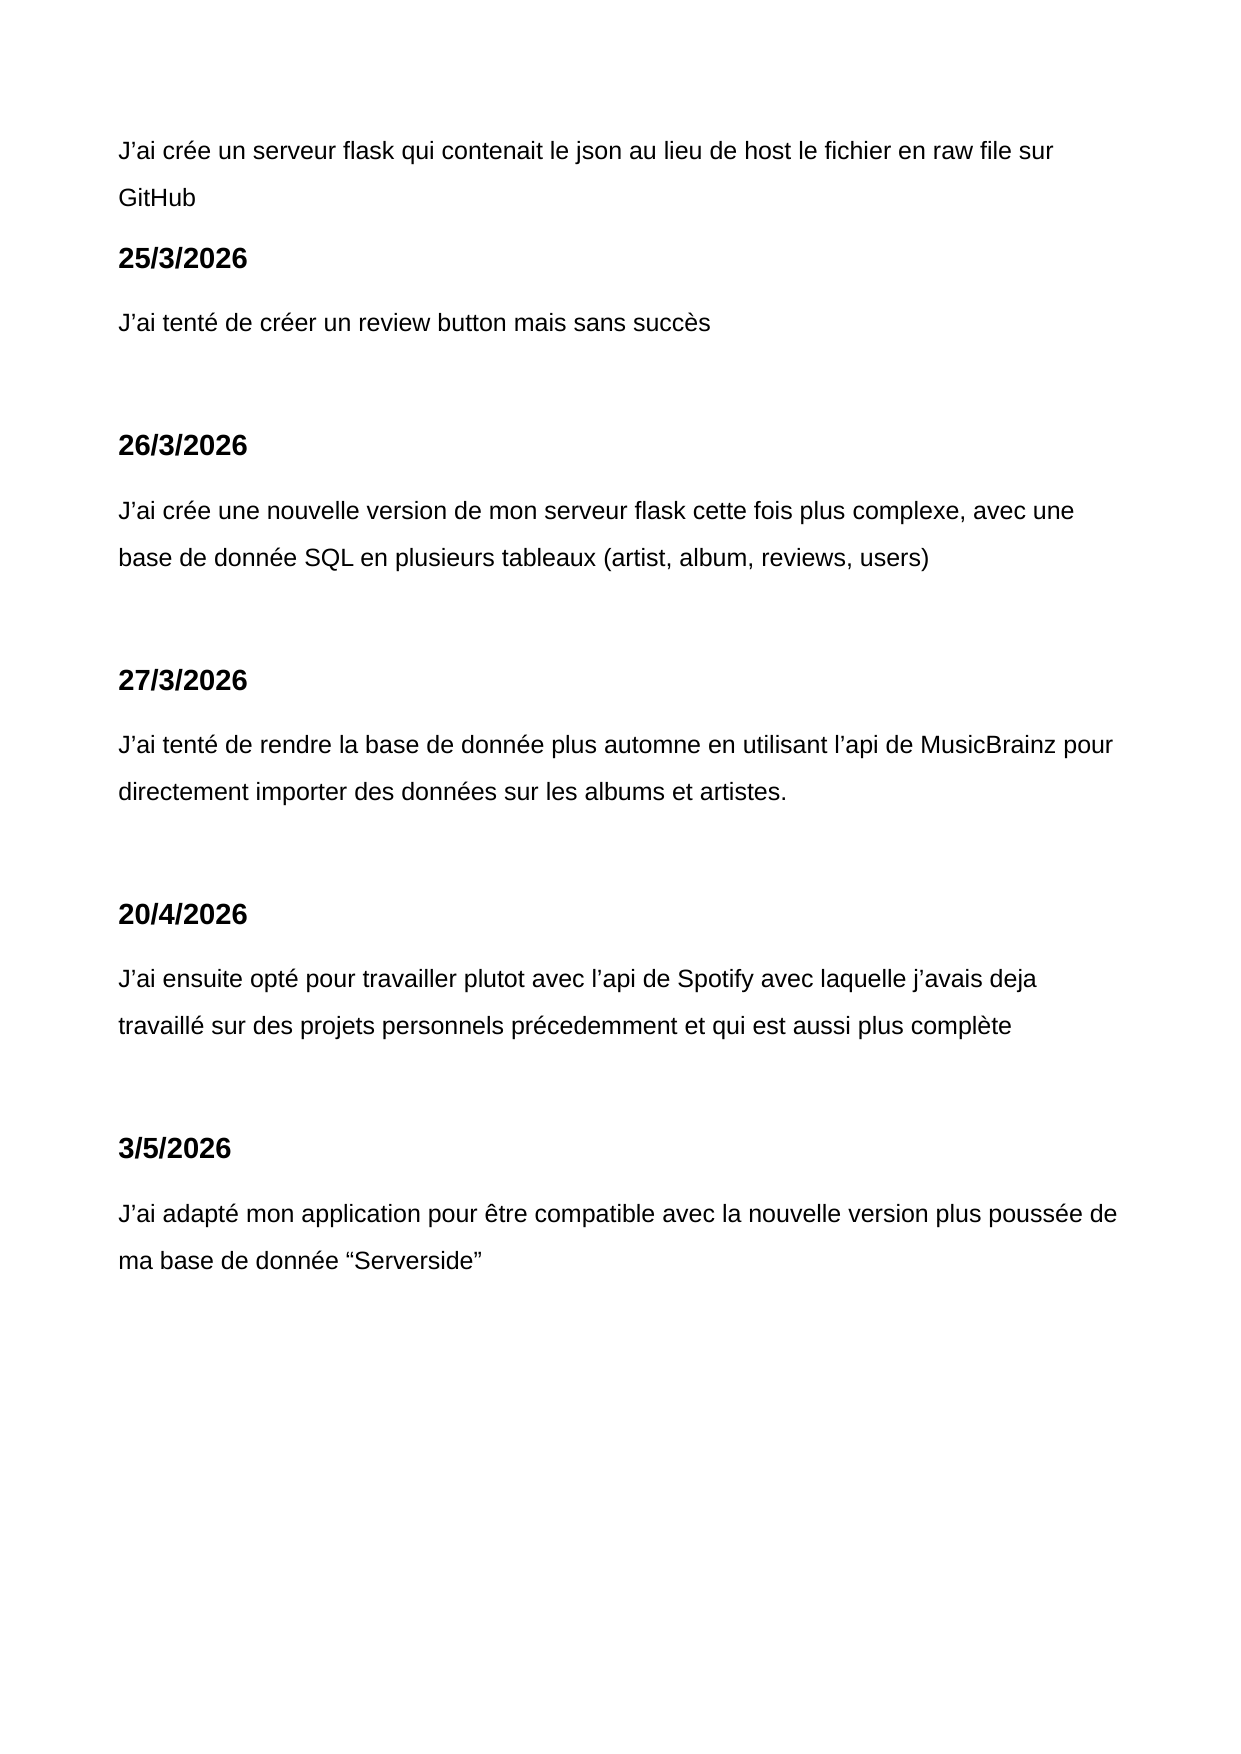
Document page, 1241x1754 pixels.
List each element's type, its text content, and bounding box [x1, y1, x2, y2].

text 25/3/2026 [118, 227, 1122, 274]
text J’ai crée un serveur flask qui contenait le json au lieu de host le fichier en raw file sur GitHub [118, 118, 1122, 212]
text 26/3/2026 [118, 415, 1122, 462]
text J’ai crée une nouvelle version de mon serveur flask cette fois plus complexe, avec une base de donnée SQL en plusieurs tableaux (artist, album, reviews, users) [118, 477, 1122, 571]
text J’ai tenté de rendre la base de donnée plus automne en utilisant l’api de MusicBrainz pour directement importer des données sur les albums et artistes. [118, 712, 1122, 806]
text J’ai tenté de créer un review button mais sans succès [118, 290, 1122, 337]
text 20/4/2026 [118, 884, 1122, 931]
text 3/5/2026 [118, 1118, 1122, 1165]
text J’ai ensuite opté pour travailler plutot avec l’api de Spotify avec laquelle j’avais deja travaillé sur des projets personnels précedemment et qui est aussi plus complète [118, 946, 1122, 1040]
text J’ai adapté mon application pour être compatible avec la nouvelle version plus poussée de ma base de donnée “Serverside” [118, 1181, 1122, 1274]
text 27/3/2026 [118, 649, 1122, 696]
